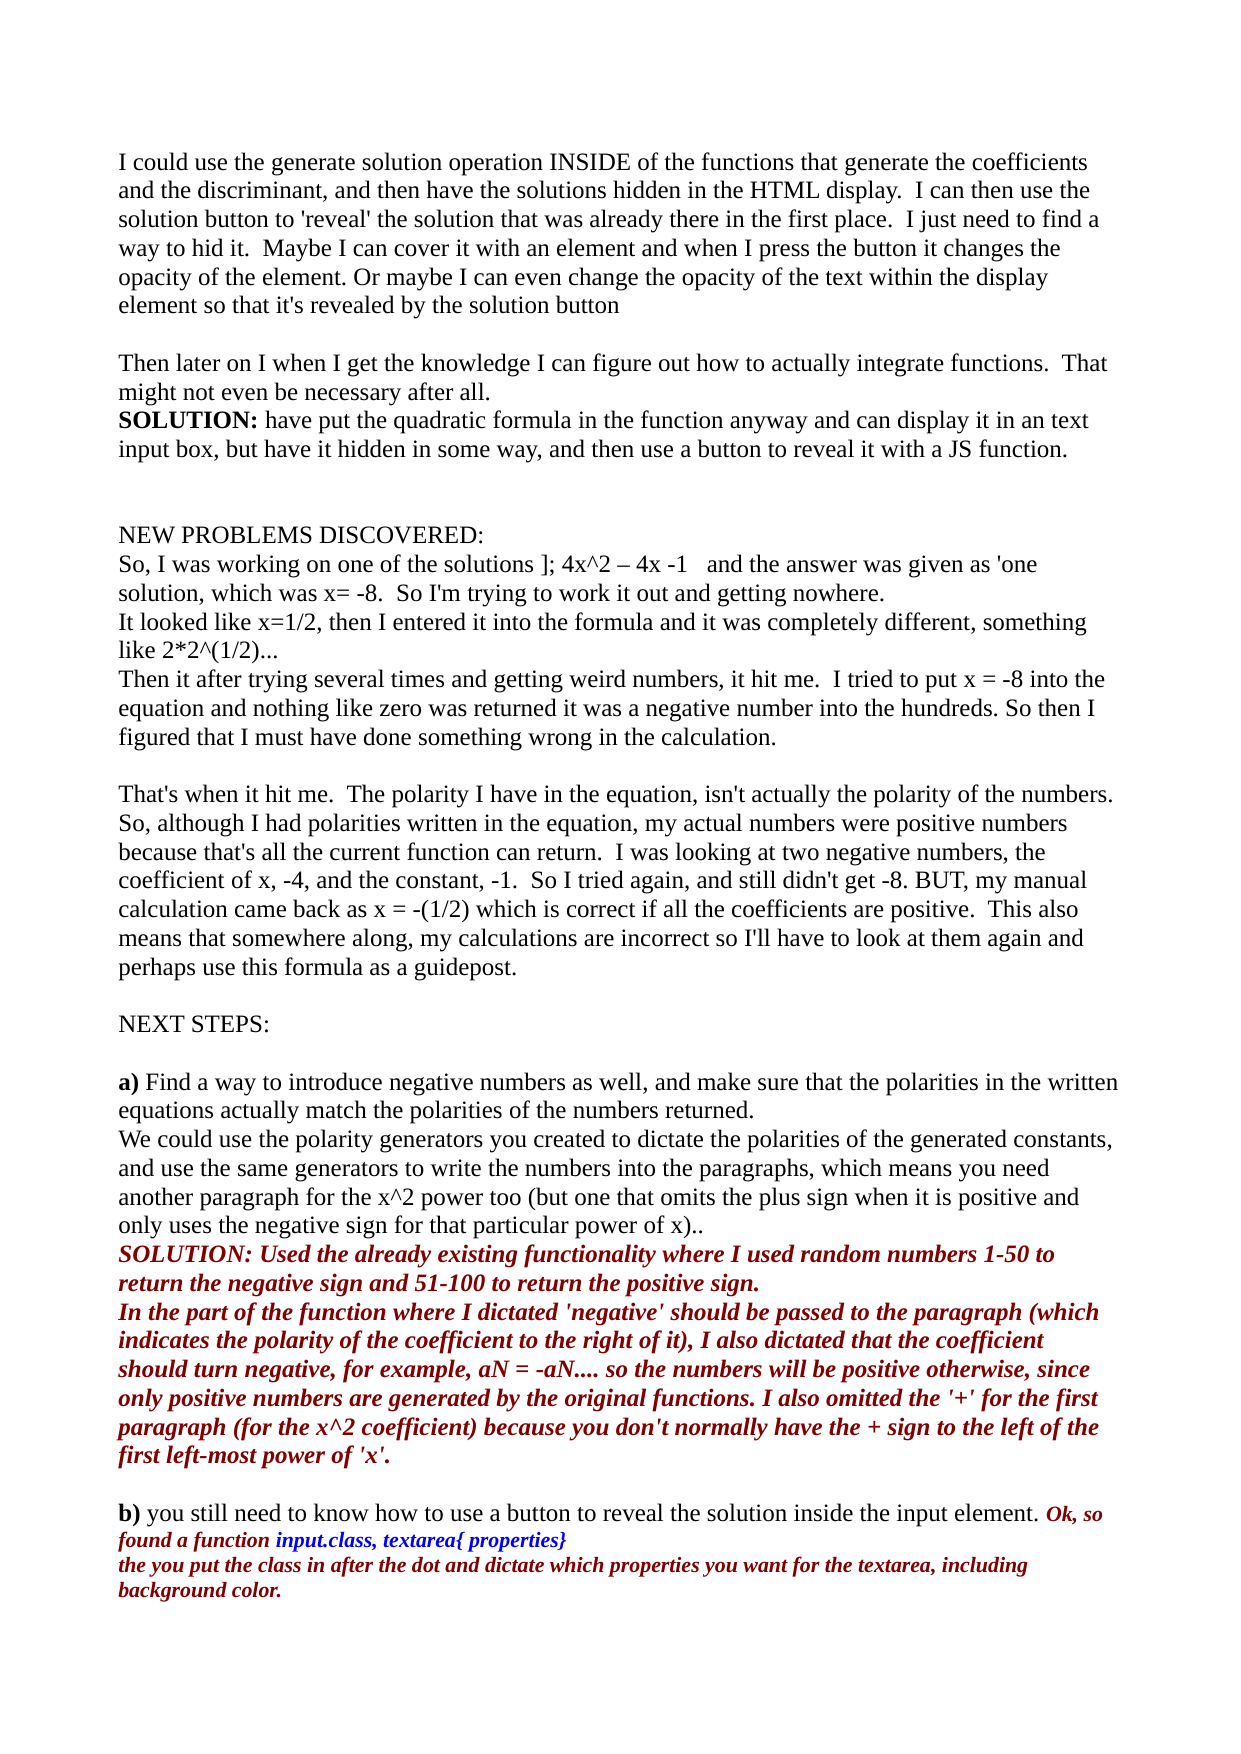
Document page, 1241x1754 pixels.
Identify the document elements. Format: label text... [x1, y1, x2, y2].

text I could use the generate solution operation INSIDE of the functions that generate the coefficients and the discriminant, and then have the solutions hidden in the HTML display. I can then use the solution button to 'reveal' the solution that was already there in the first place. I just need to find a way to hid it. Maybe I can cover it with an element and when I press the button it changes the opacity of the element. Or maybe I can even change the opacity of the text within the display element so that it's revealed by the solution button [118, 147, 1122, 319]
text It looked like x=1/2, then I entered it into the formula and it was completely different, something like 2*2^(1/2)... [118, 607, 1122, 664]
text So, I was working on one of the solutions ]; 4x^2 – 4x -1 and the answer was given as 'one solution, which was x= -8. So I'm trying to work it out and getting nowhere. [118, 549, 1122, 607]
text NEW PROBLEMS DISCOVERED: [118, 521, 1122, 549]
text the you put the class in after the dot and dictate which properties you want for the textarea, including background color. [118, 1552, 1122, 1602]
text That's when it hit me. The polarity I have in the equation, isn't actually the polarity of the numbers. So, although I had polarities written in the equation, my actual numbers were positive numbers because that's all the current function can return. I was looking at two negative numbers, the coefficient of x, -4, and the constant, -1. So I tried again, and still didn't get -8. BUT, my manual calculation came back as x = -(1/2) which is correct if all the coefficients are positive. This also means that somewhere along, my calculations are incorrect so I'll have to look at them again and perhaps use this formula as a guidepost. [118, 779, 1122, 981]
text a) Find a way to introduce negative numbers as well, and make sure that the polarities in the written equations actually match the polarities of the numbers returned. [118, 1067, 1122, 1124]
text Then it after trying several times and getting weird numbers, it hit me. I tried to put x = -8 into the equation and nothing like zero was returned it was a negative number into the hundreds. So then I figured that I must have done something wrong in the calculation. [118, 664, 1122, 751]
text NEXT STEPS: [118, 1009, 1122, 1038]
text Then later on I when I get the knowledge I can figure out how to actually integrate functions. That might not even be necessary after all. [118, 348, 1122, 406]
text In the part of the function where I dictated 'negative' should be passed to the paragraph (which indicates the polarity of the coefficient to the right of it), I also dictated that the coefficient should turn negative, for example, aN = -aN.... so the numbers will be positive otherwise, since only positive numbers are generated by the original functions. I also omitted the '+' for the first paragraph (for the x^2 coefficient) because you don't normally have the + sign to the left of the first left-most power of 'x'. [118, 1297, 1122, 1469]
text SOLUTION: have put the quadratic formula in the function anyway and can display it in an text input box, but have it hidden in some way, and then use a button to reveal it with a JS function. [118, 406, 1122, 463]
text SOLUTION: Used the already existing functionality where I used random numbers 1-50 to return the negative sign and 51-100 to return the positive sign. [118, 1239, 1122, 1297]
text We could use the polarity generators you created to dictate the polarities of the generated constants, and use the same generators to write the numbers into the paragraphs, which means you need another paragraph for the x^2 power too (but one that omits the plus sign when it is positive and only uses the negative sign for that particular power of x).. [118, 1124, 1122, 1239]
text b) you still need to know how to use a button to reveal the solution inside the input element. Ok, so found a function input.class, textarea{ properties} [118, 1498, 1122, 1552]
